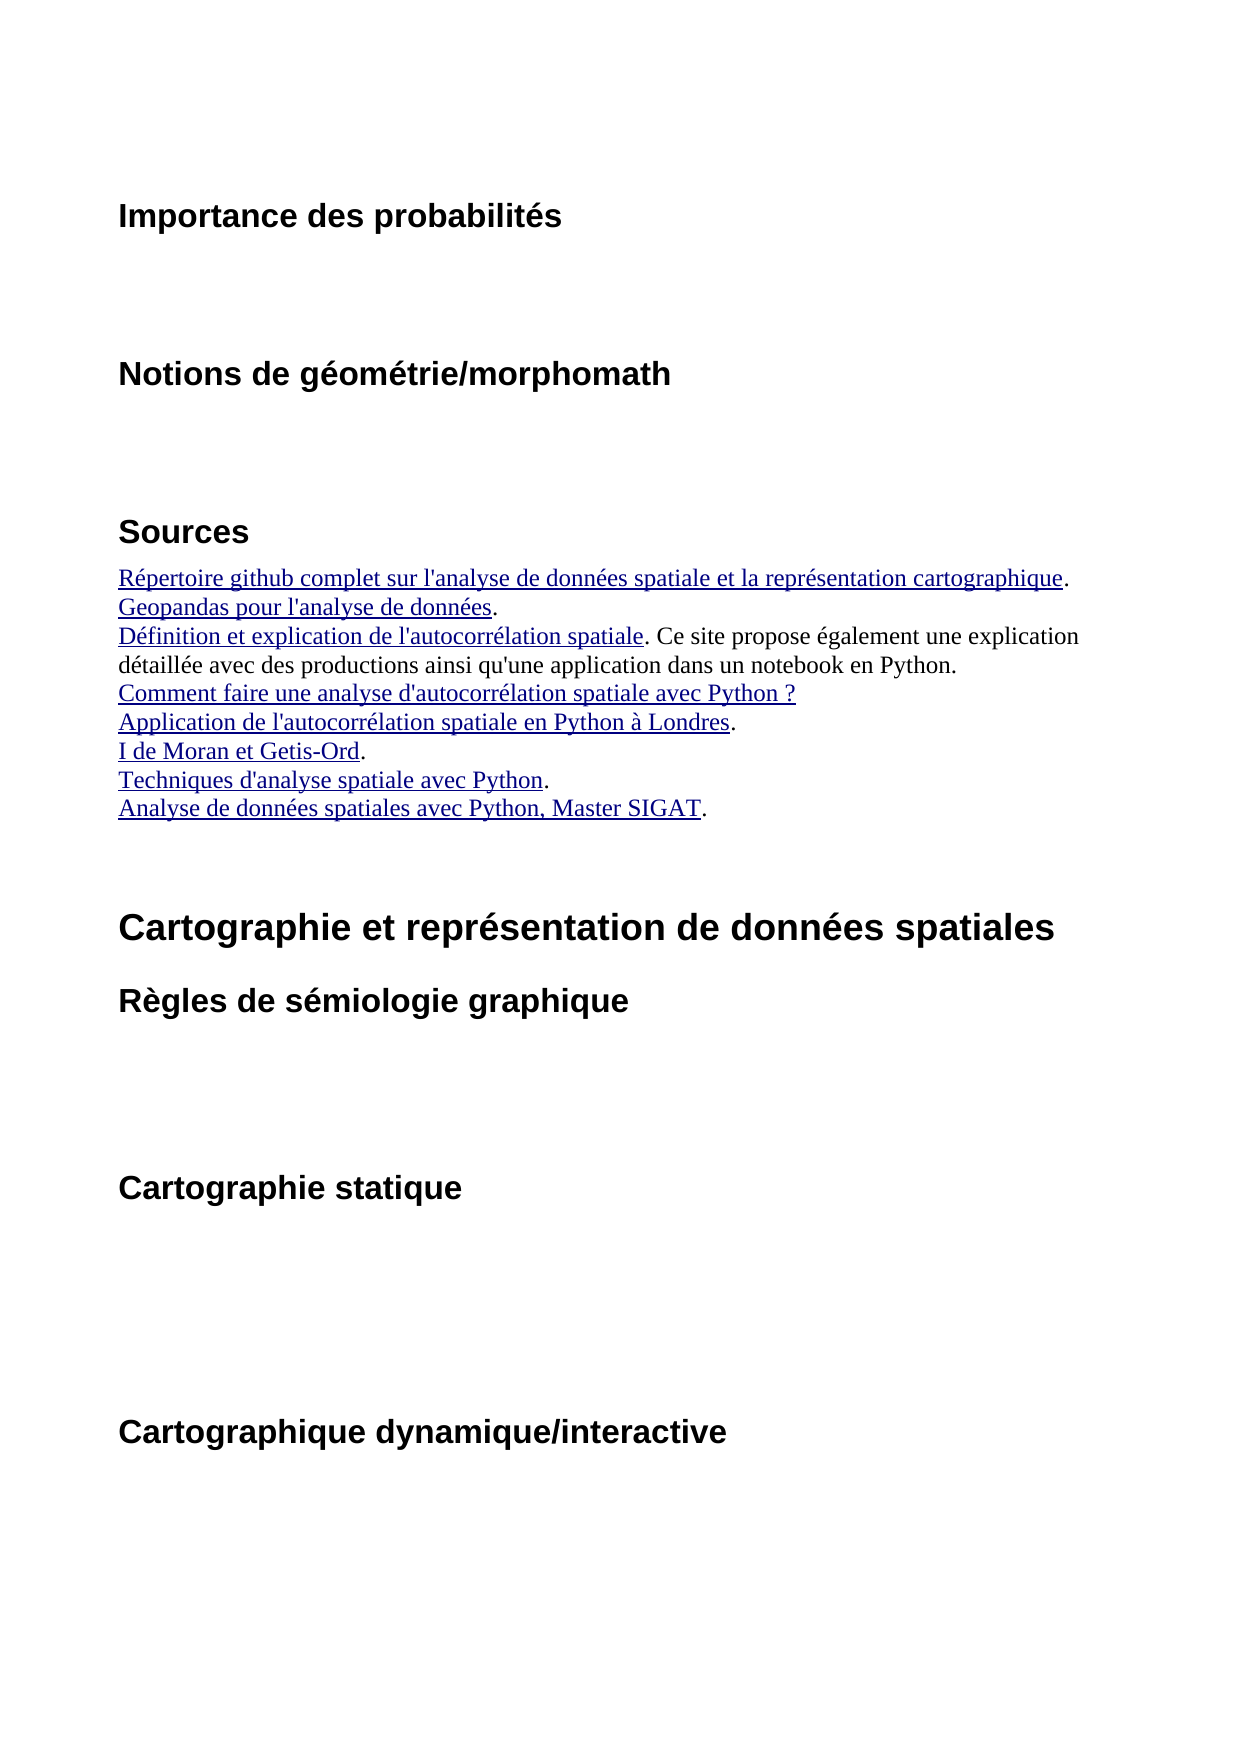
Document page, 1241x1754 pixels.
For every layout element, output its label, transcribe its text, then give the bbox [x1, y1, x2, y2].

subtitle Notions de géométrie/morphomath [118, 354, 1122, 393]
text Répertoire github complet sur l'analyse de données spatiale et la représentation cartographique. [118, 563, 1122, 592]
text Techniques d'analyse spatiale avec Python. [118, 765, 1122, 793]
subtitle Sources [118, 512, 1122, 551]
text Comment faire une analyse d'autocorrélation spatiale avec Python ? [118, 678, 1122, 707]
text Geopandas pour l'analyse de données. [118, 592, 1122, 621]
subtitle Règles de sémiologie graphique [118, 981, 1122, 1019]
text Analyse de données spatiales avec Python, Master SIGAT. [118, 793, 1122, 822]
text I de Moran et Getis-Ord. [118, 736, 1122, 765]
subtitle Importance des probabilités [118, 196, 1122, 235]
text Application de l'autocorrélation spatiale en Python à Londres. [118, 707, 1122, 736]
text Définition et explication de l'autocorrélation spatiale. Ce site propose également une explication détaillée avec des productions ainsi qu'une application dans un notebook en Python. [118, 621, 1122, 678]
subtitle Cartographie statique [118, 1168, 1122, 1206]
subtitle Cartographique dynamique/interactive [118, 1412, 1122, 1451]
subtitle Cartographie et représentation de données spatiales [118, 905, 1122, 948]
